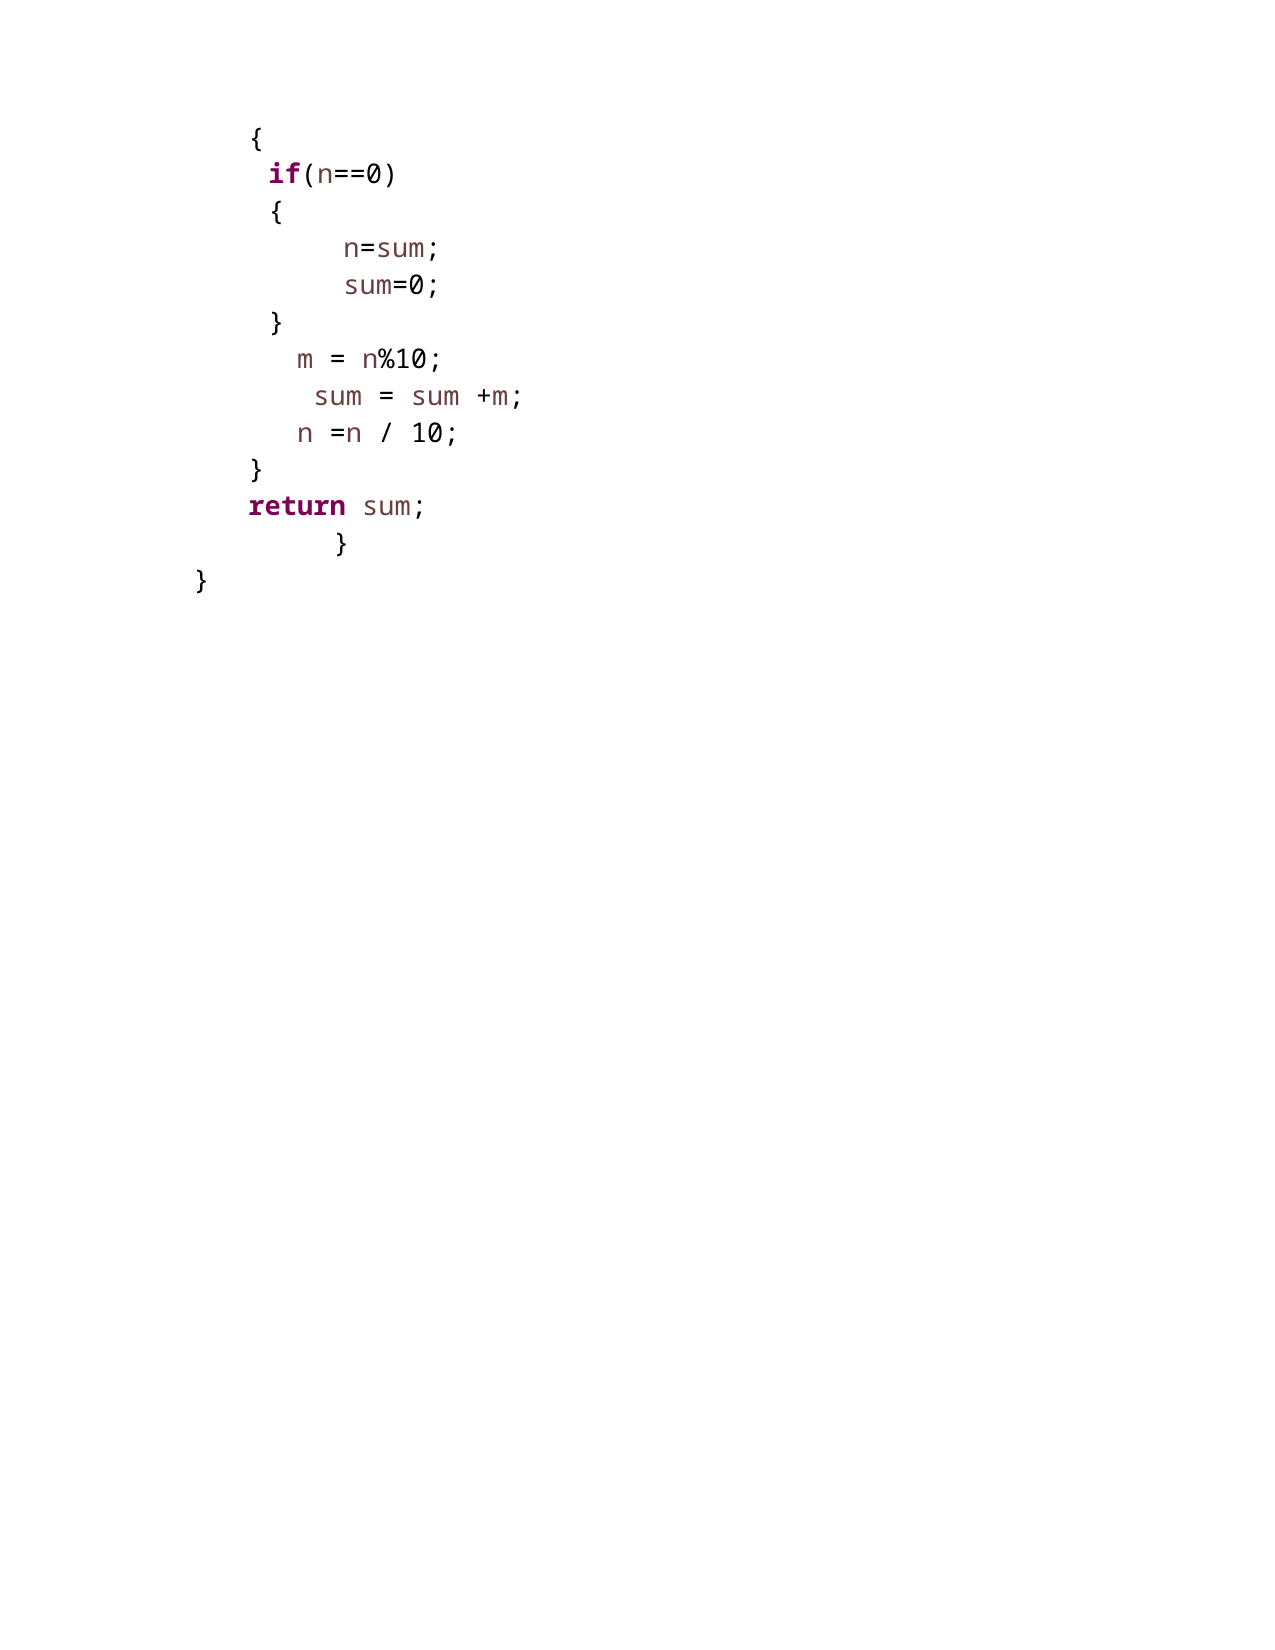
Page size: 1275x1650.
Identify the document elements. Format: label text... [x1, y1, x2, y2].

text if(n==0) [118, 155, 1157, 192]
text } [118, 302, 1157, 339]
text { [118, 192, 1157, 229]
text } [118, 524, 1157, 561]
text n =n / 10; [118, 413, 1157, 450]
text m = n%10; [118, 339, 1157, 376]
text } [118, 561, 1157, 597]
text return sum; [118, 487, 1157, 524]
text sum=0; [118, 266, 1157, 302]
text } [118, 450, 1157, 487]
text n=sum; [118, 229, 1157, 266]
text { [118, 118, 1157, 155]
text sum = sum +m; [118, 376, 1157, 413]
